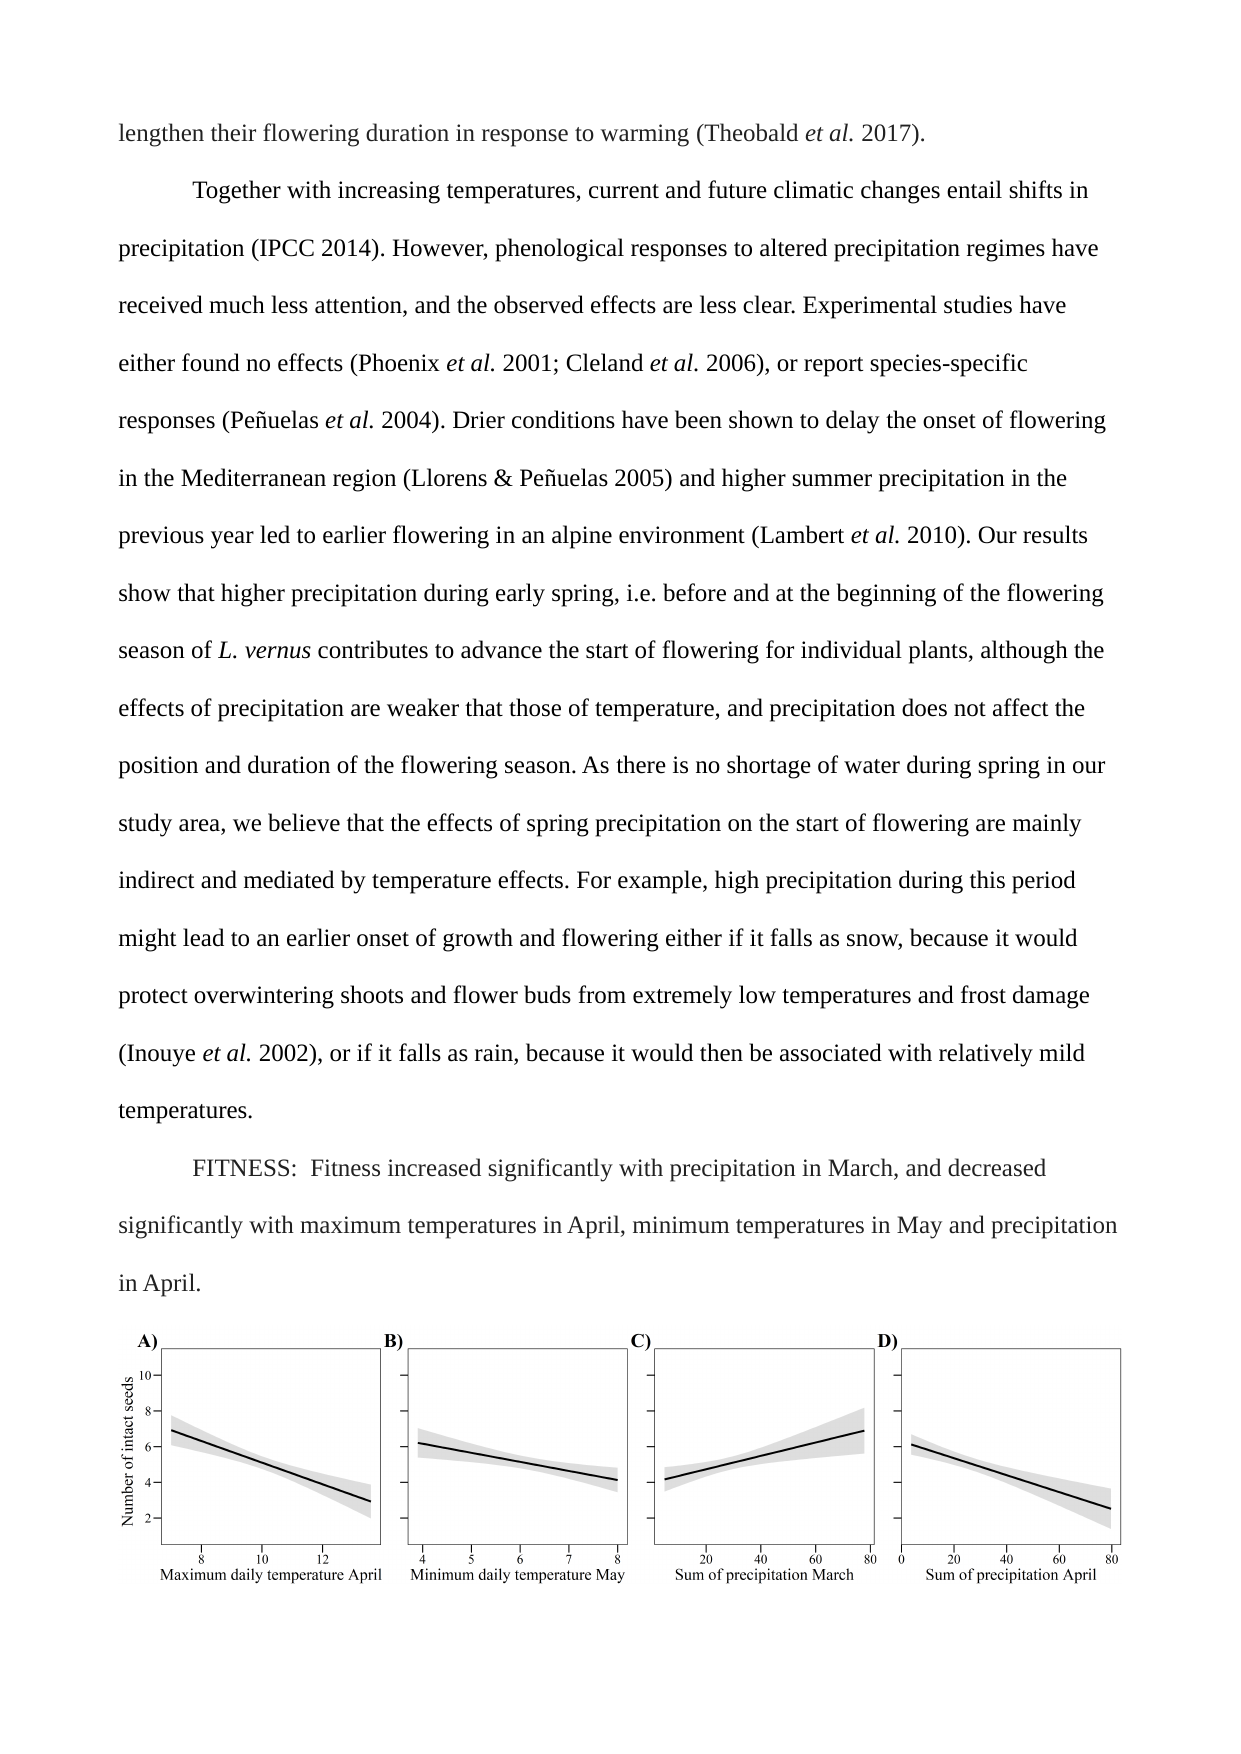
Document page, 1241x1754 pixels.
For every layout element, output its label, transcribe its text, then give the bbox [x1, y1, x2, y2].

picture [118, 1325, 1123, 1584]
text FITNESS: Fitness increased significantly with precipitation in March, and decreased significantly with maximum temperatures in April, minimum temperatures in May and precipitation in April. [118, 1153, 1122, 1297]
text lengthen their flowering duration in response to warming (Theobald et al. 2017). [118, 118, 1122, 147]
text Together with increasing temperatures, current and future climatic changes entail shifts in precipitation (IPCC 2014). However, phenological responses to altered precipitation regimes have received much less attention, and the observed effects are less clear. Experimental studies have either found no effects (Phoenix et al. 2001; Cleland et al. 2006), or report species-specific responses (Peñuelas et al. 2004). Drier conditions have been shown to delay the onset of flowering in the Mediterranean region (Llorens & Peñuelas 2005) and higher summer precipitation in the previous year led to earlier flowering in an alpine environment (Lambert et al. 2010). Our results show that higher precipitation during early spring, i.e. before and at the beginning of the flowering season of L. vernus contributes to advance the start of flowering for individual plants, although the effects of precipitation are weaker that those of temperature, and precipitation does not affect the position and duration of the flowering season. As there is no shortage of water during spring in our study area, we believe that the effects of spring precipitation on the start of flowering are mainly indirect and mediated by temperature effects. For example, high precipitation during this period might lead to an earlier onset of growth and flowering either if it falls as snow, because it would protect overwintering shoots and flower buds from extremely low temperatures and frost damage (Inouye et al. 2002), or if it falls as rain, because it would then be associated with relatively mild temperatures. [118, 176, 1122, 1124]
